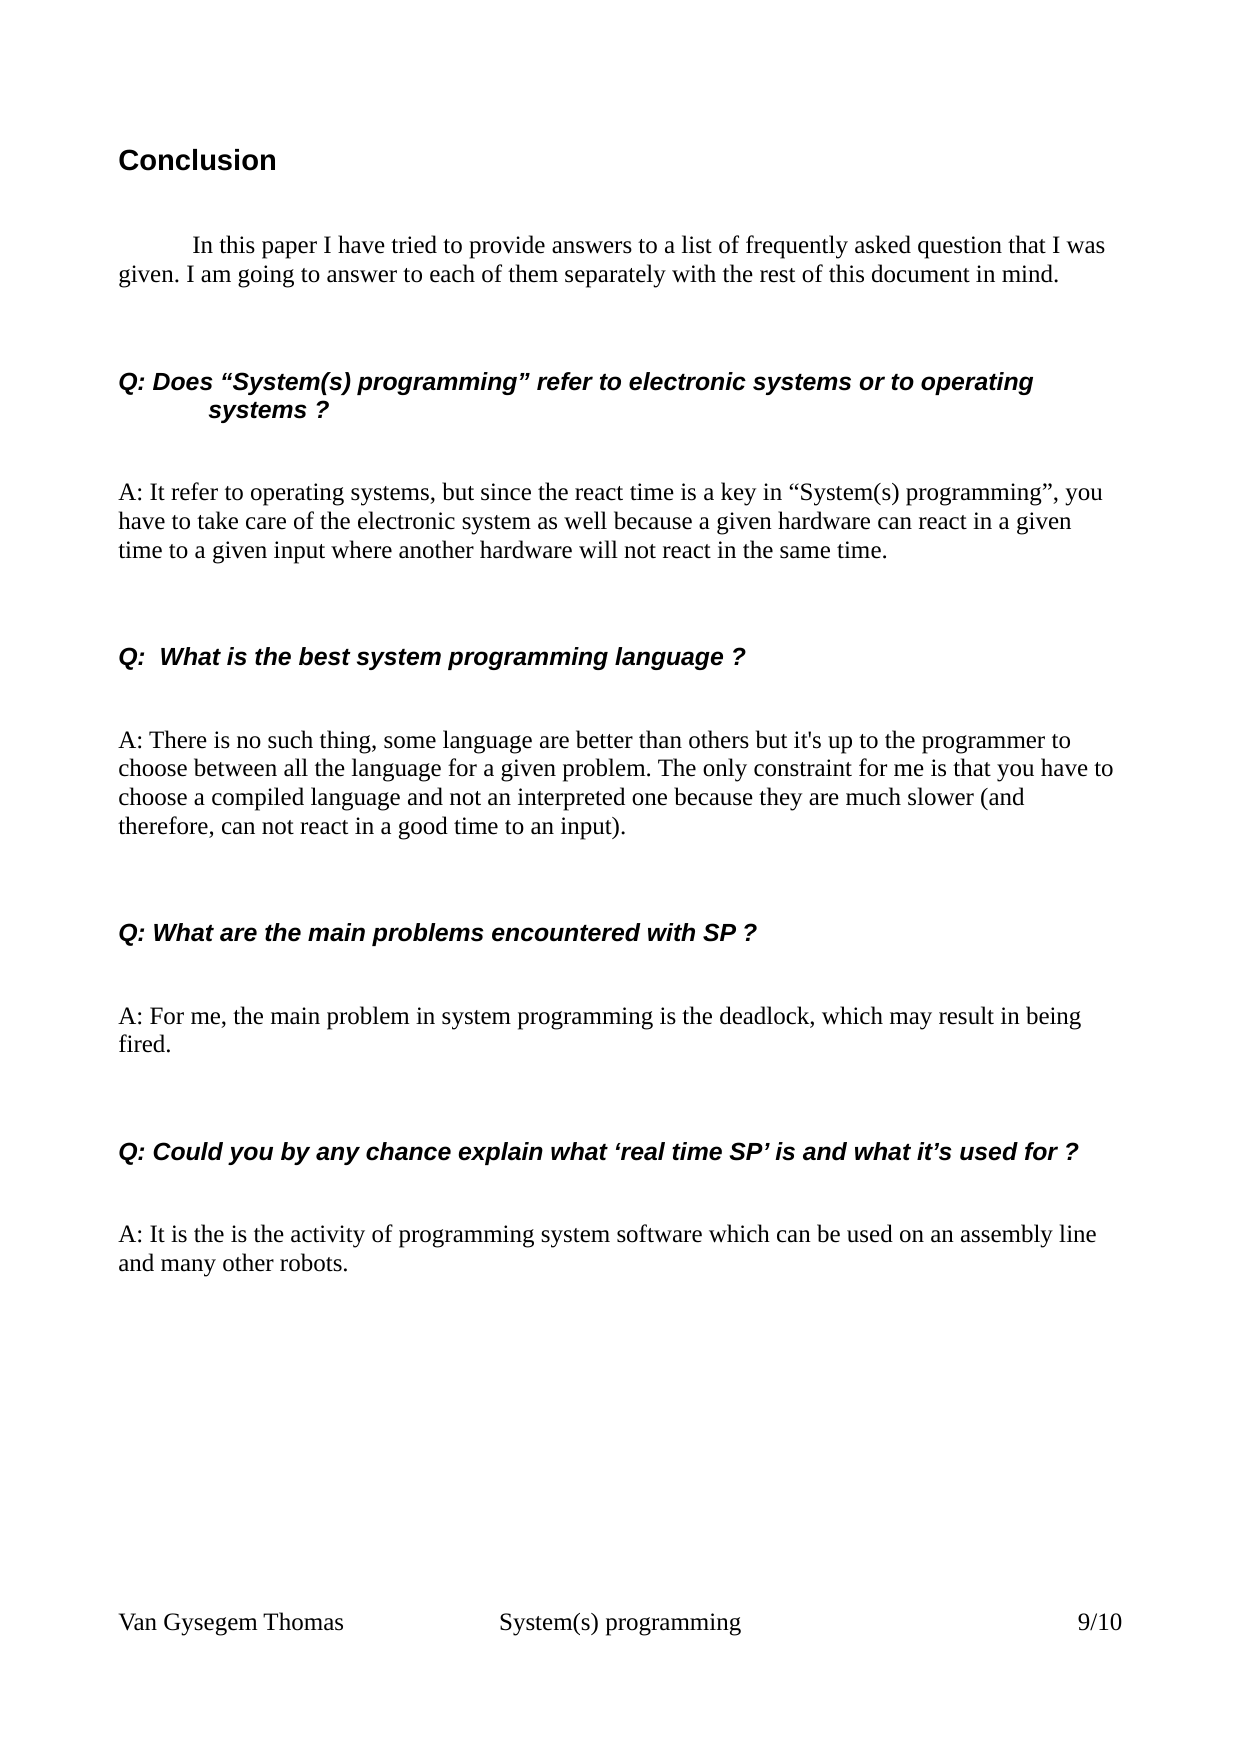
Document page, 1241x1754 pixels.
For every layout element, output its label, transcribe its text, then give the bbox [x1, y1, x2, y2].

subtitle Conclusion [118, 143, 1122, 177]
text A: There is no such thing, some language are better than others but it's up to the programmer to choose between all the language for a given problem. The only constraint for me is that you have to choose a compiled language and not an interpreted one because they are much slower (and therefore, can not react in a good time to an input). [118, 725, 1122, 840]
text A: For me, the main problem in system programming is the deadlock, which may result in being fired. [118, 1001, 1122, 1058]
text In this paper I have tried to provide answers to a list of frequently asked question that I was given. I am going to answer to each of them separately with the rest of this document in mind. [118, 230, 1122, 288]
subtitle Q: What are the main problems encountered with SP ? [118, 918, 1122, 947]
text A: It is the is the activity of programming system software which can be used on an assembly line and many other robots. [118, 1219, 1122, 1277]
text A: It refer to operating systems, but since the react time is a key in “System(s) programming”, you have to take care of the electronic system as well because a given hardware can react in a given time to a given input where another hardware will not react in the same time. [118, 477, 1122, 564]
subtitle Q: Could you by any chance explain what ‘real time SP’ is and what it’s used for ? [118, 1137, 1122, 1166]
subtitle Q: Does “System(s) programming” refer to electronic systems or to operating systems ? [118, 367, 1122, 424]
subtitle Q: What is the best system programming language ? [118, 642, 1122, 671]
